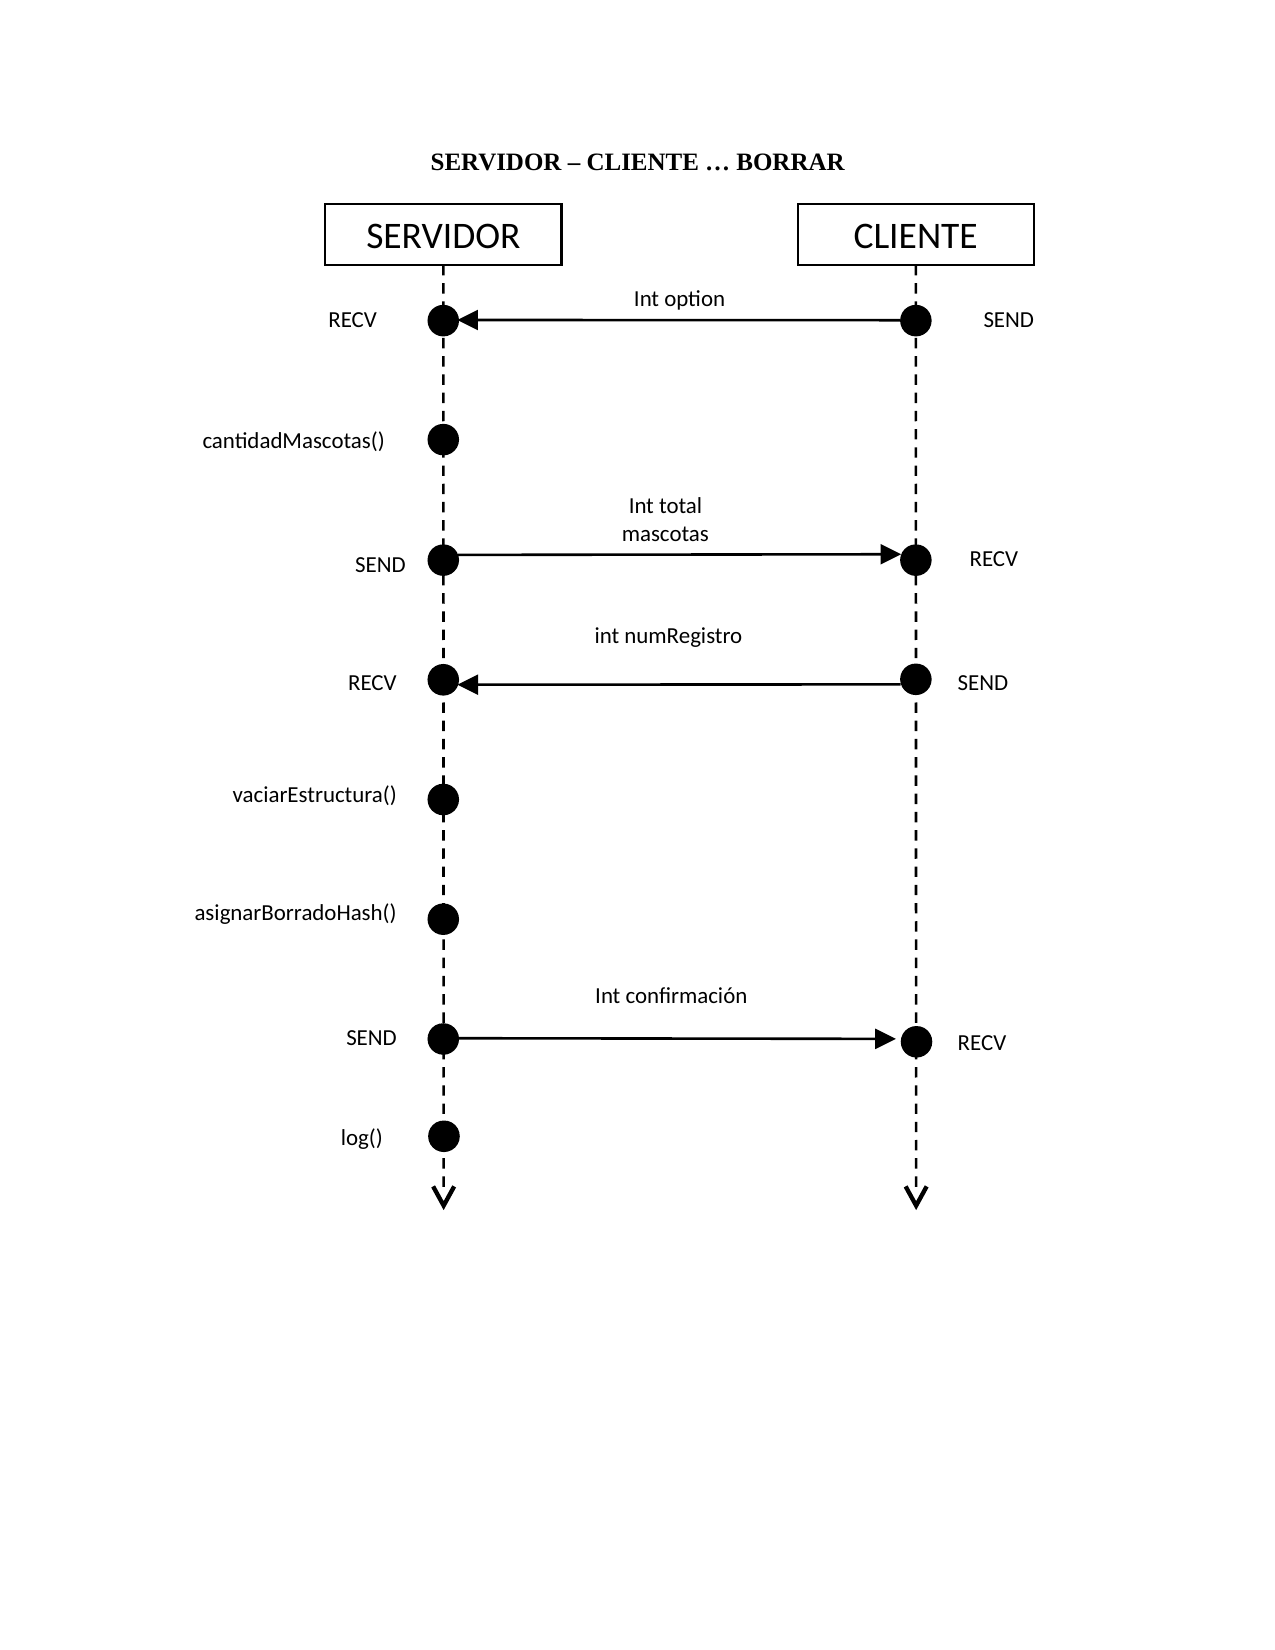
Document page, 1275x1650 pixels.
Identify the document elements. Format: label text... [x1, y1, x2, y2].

text SERVIDOR – CLIENTE … BORRAR [118, 147, 1157, 176]
